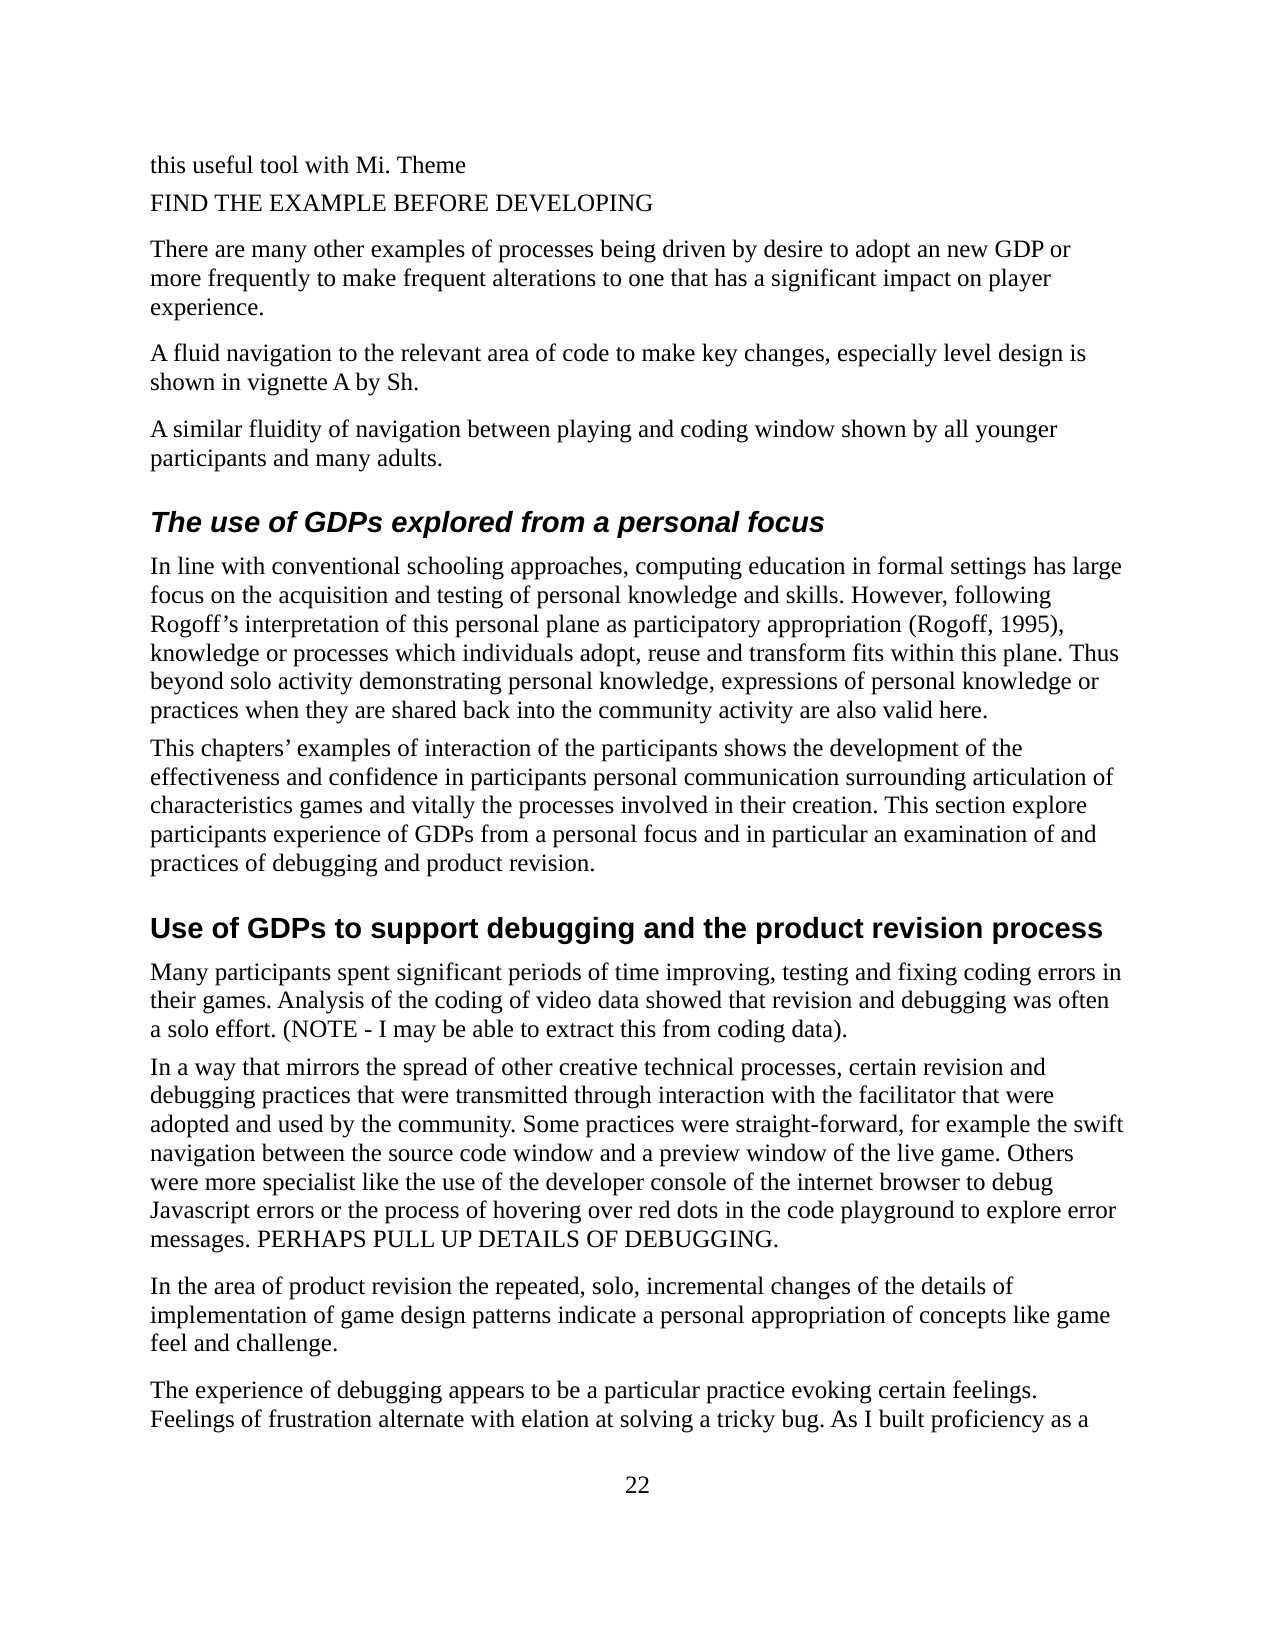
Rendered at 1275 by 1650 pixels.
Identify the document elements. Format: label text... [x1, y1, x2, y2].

subtitle The use of GDPs explored from a personal focus [150, 505, 1125, 539]
text This chapters’ examples of interaction of the participants shows the development of the effectiveness and confidence in participants personal communication surrounding articulation of characteristics games and vitally the processes involved in their creation. This section explore participants experience of GDPs from a personal focus and in particular an examination of and practices of debugging and product revision. [150, 733, 1125, 877]
text Many participants spent significant periods of time improving, testing and fixing coding errors in their games. Analysis of the coding of video data showed that revision and debugging was often a solo effort. (NOTE - I may be able to extract this from coding data). [150, 957, 1125, 1043]
text FIND THE EXAMPLE BEFORE DEVELOPING [150, 188, 1125, 216]
text In a way that mirrors the spread of other creative technical processes, certain revision and debugging practices that were transmitted through interaction with the facilitator that were adopted and used by the community. Some practices were straight-forward, for example the swift navigation between the source code window and a preview window of the live game. Others were more specialist like the use of the developer console of the internet browser to debug Javascript errors or the process of hovering over red dots in the code playground to explore error messages. PERHAPS PULL UP DETAILS OF DEBUGGING. [150, 1052, 1125, 1253]
text A similar fluidity of navigation between playing and coding window shown by all younger participants and many adults. [150, 414, 1125, 471]
text The experience of debugging appears to be a particular practice evoking certain feelings. Feelings of frustration alternate with elation at solving a tricky bug. As I built proficiency as a [150, 1375, 1125, 1433]
text In the area of product revision the repeated, solo, incremental changes of the details of implementation of game design patterns indicate a personal appropriation of concepts like game feel and challenge. [150, 1271, 1125, 1357]
text this useful tool with Mi. Theme [150, 150, 1125, 179]
text There are many other examples of processes being driven by desire to adopt an new GDP or more frequently to make frequent alterations to one that has a significant impact on player experience. [150, 234, 1125, 321]
text In line with conventional schooling approaches, computing education in formal settings has large focus on the acquisition and testing of personal knowledge and skills. However, following Rogoff’s interpretation of this personal plane as participatory appropriation (Rogoff, 1995), knowledge or processes which individuals adopt, reuse and transform fits within this plane. Thus beyond solo activity demonstrating personal knowledge, expressions of personal knowledge or practices when they are shared back into the community activity are also valid here. [150, 551, 1125, 724]
subtitle Use of GDPs to support debugging and the product revision process [150, 911, 1125, 944]
text A fluid navigation to the relevant area of code to make key changes, especially level design is shown in vignette A by Sh. [150, 338, 1125, 396]
